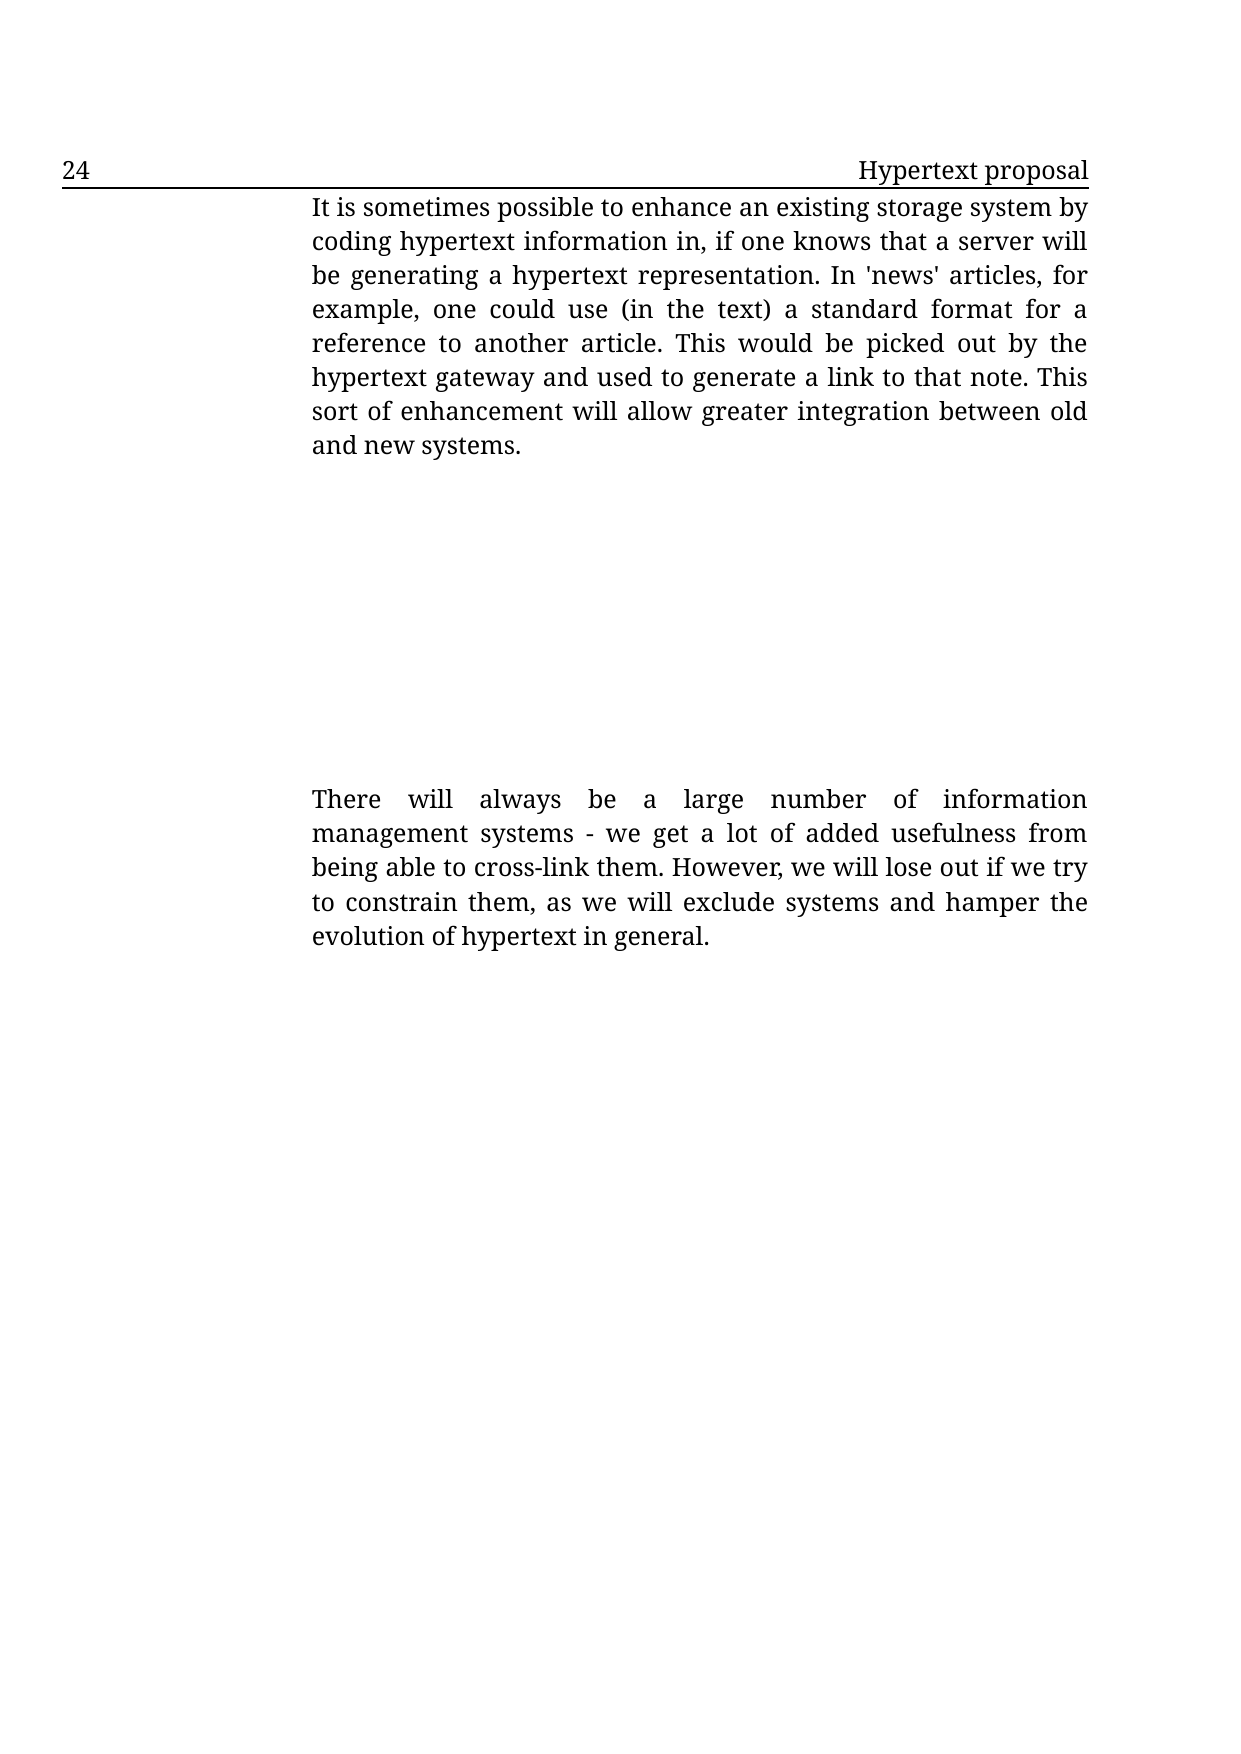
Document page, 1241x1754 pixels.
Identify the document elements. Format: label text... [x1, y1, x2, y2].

text It is sometimes possible to enhance an existing storage system by coding hypertext information in, if one knows that a server will be generating a hypertext representation. In 'news' articles, for example, one could use (in the text) a standard format for a reference to another article. This would be picked out by the hypertext gateway and used to generate a link to that note. This sort of enhancement will allow greater integration between old and new systems. [312, 189, 1089, 462]
text There will always be a large number of information management systems - we get a lot of added usefulness from being able to cross-link them. However, we will lose out if we try to constrain them, as we will exclude systems and hamper the evolution of hypertext in general. [312, 782, 1089, 952]
